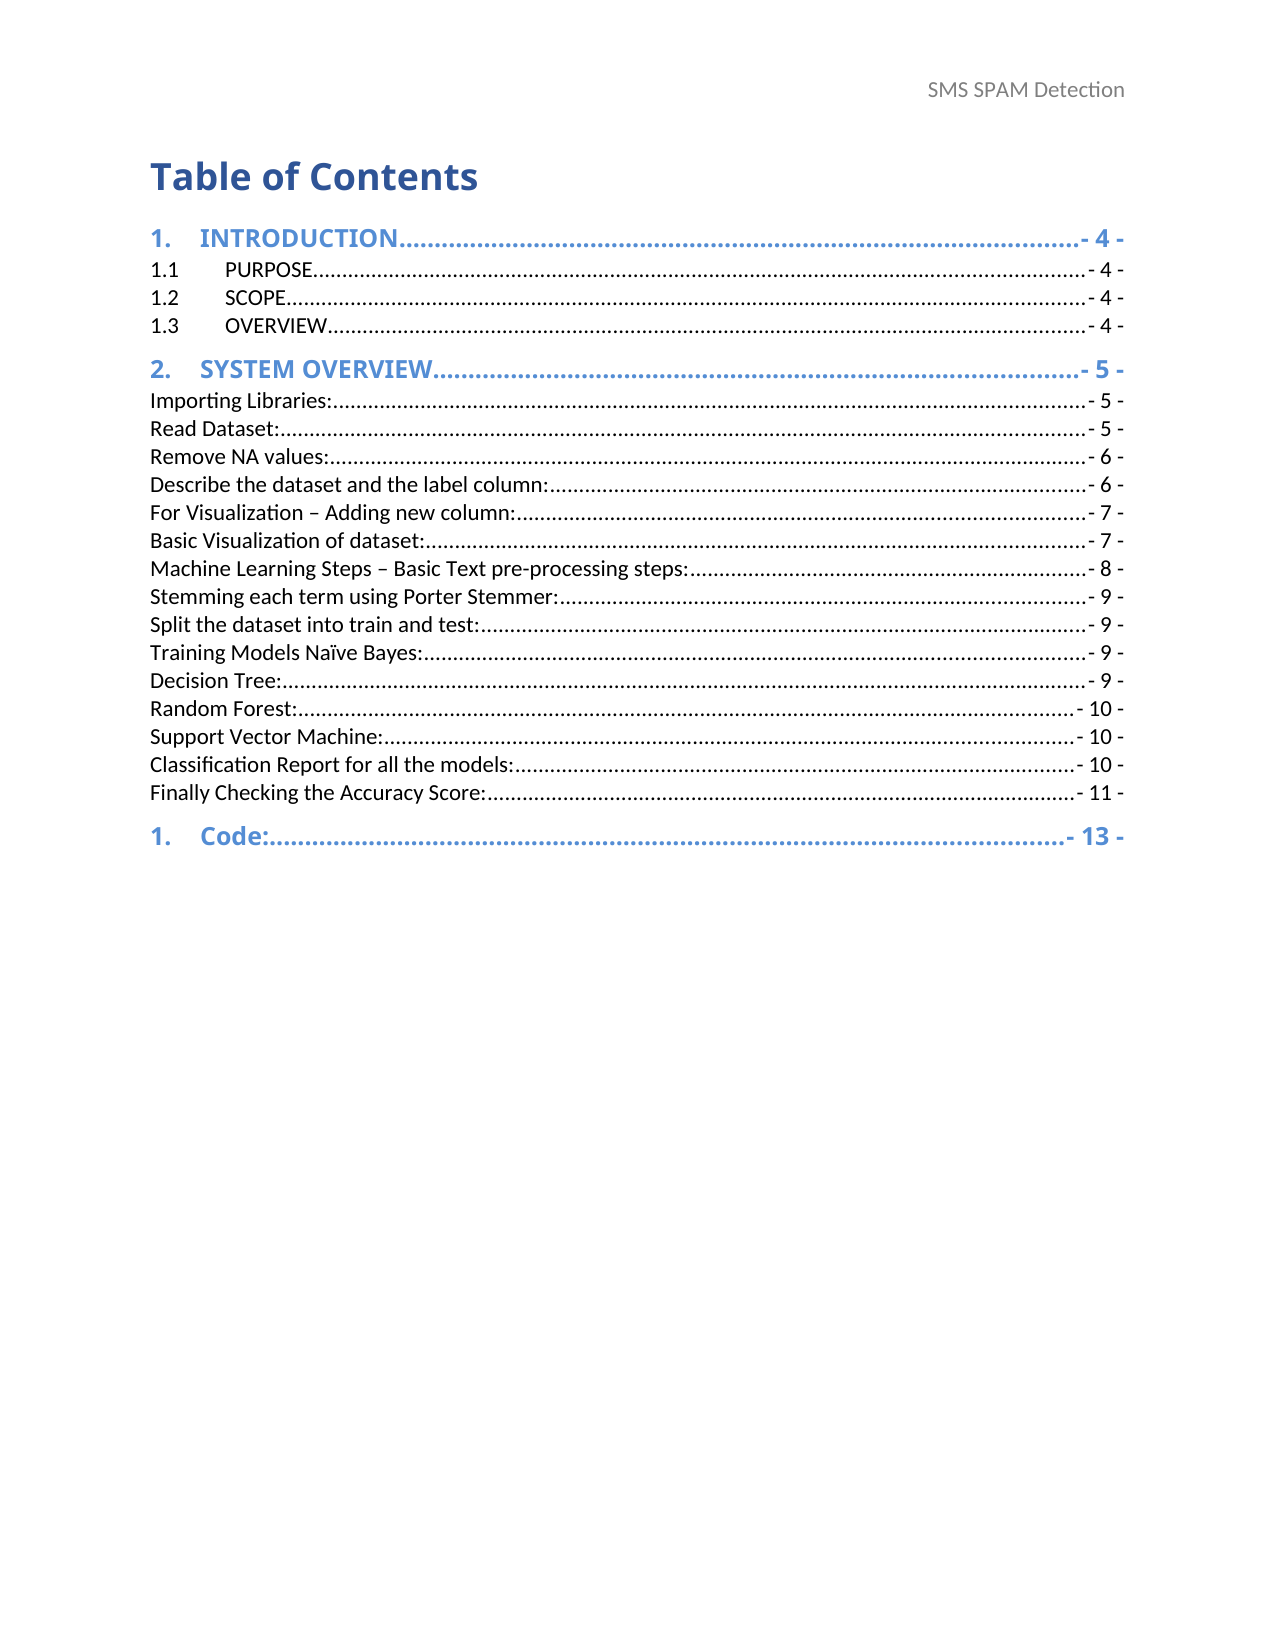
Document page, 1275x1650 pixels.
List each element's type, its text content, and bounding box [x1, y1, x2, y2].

text 2. SYSTEM OVERVIEW - 5 - [150, 352, 1125, 386]
text Random Forest: - 10 - [150, 694, 1125, 722]
text Decision Tree: - 9 - [150, 666, 1125, 694]
text Describe the dataset and the label column: - 6 - [150, 470, 1125, 498]
text 1.2 SCOPE - 4 - [150, 283, 1125, 311]
text 1. Code: - 13 - [150, 819, 1125, 853]
text Remove NA values: - 6 - [150, 442, 1125, 470]
text Stemming each term using Porter Stemmer: - 9 - [150, 582, 1125, 610]
text 1.1 PURPOSE - 4 - [150, 255, 1125, 283]
text Finally Checking the Accuracy Score: - 11 - [150, 778, 1125, 806]
text Training Models Naïve Bayes: - 9 - [150, 638, 1125, 666]
text Machine Learning Steps – Basic Text pre-processing steps: - 8 - [150, 554, 1125, 582]
text Classification Report for all the models: - 10 - [150, 750, 1125, 778]
text For Visualization – Adding new column: - 7 - [150, 498, 1125, 526]
text 1.3 OVERVIEW - 4 - [150, 311, 1125, 339]
subtitle Table of Contents [150, 150, 1125, 201]
text Importing Libraries: - 5 - [150, 386, 1125, 414]
text Read Dataset: - 5 - [150, 414, 1125, 442]
text Basic Visualization of dataset: - 7 - [150, 526, 1125, 554]
text 1. INTRODUCTION - 4 - [150, 221, 1125, 255]
text Split the dataset into train and test: - 9 - [150, 610, 1125, 638]
text Support Vector Machine: - 10 - [150, 722, 1125, 750]
